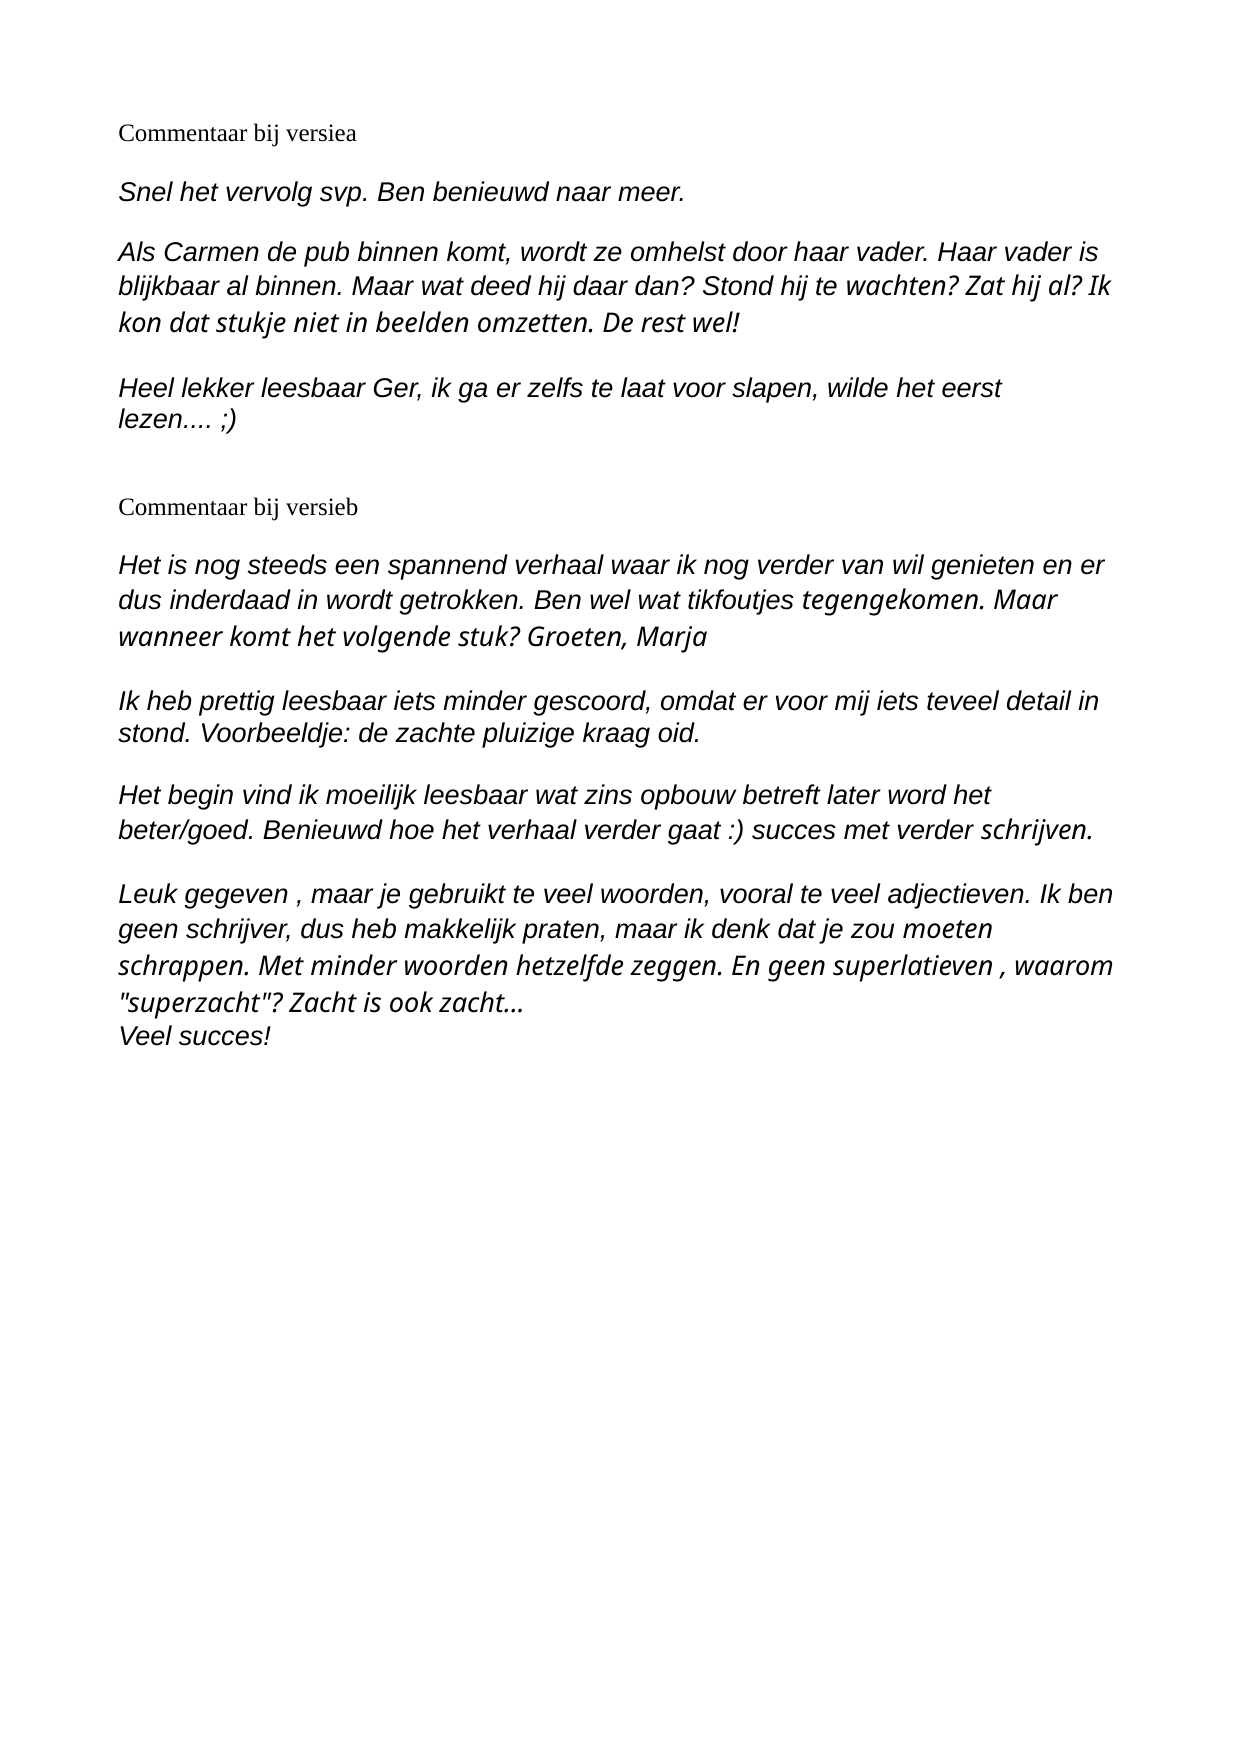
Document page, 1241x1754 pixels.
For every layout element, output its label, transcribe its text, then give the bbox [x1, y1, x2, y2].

text Commentaar bij versieb [118, 492, 1122, 521]
text Veel succes! [118, 1020, 1122, 1051]
text Ik heb prettig leesbaar iets minder gescoord, omdat er voor mij iets teveel detail in stond. Voorbeeldje: de zachte pluizige kraag oid. [118, 685, 1122, 748]
text Heel lekker leesbaar Ger, ik ga er zelfs te laat voor slapen, wilde het eerst lezen.... ;) [118, 372, 1122, 434]
text Het begin vind ik moeilijk leesbaar wat zins opbouw betreft later word het beter/goed. Benieuwd hoe het verhaal verder gaat :) succes met verder schrijven. [118, 779, 1122, 847]
text Snel het vervolg svp. Ben benieuwd naar meer. [118, 176, 1122, 207]
text Leuk gegeven , maar je gebruikt te veel woorden, vooral te veel adjectieven. Ik ben geen schrijver, dus heb makkelijk praten, maar ik denk dat je zou moeten schrappen. Met minder woorden hetzelfde zeggen. En geen superlatieven , waarom "superzacht"? Zacht is ook zacht... [118, 878, 1122, 1020]
text Commentaar bij versiea [118, 118, 1122, 147]
text Als Carmen de pub binnen komt, wordt ze omhelst door haar vader. Haar vader is blijkbaar al binnen. Maar wat deed hij daar dan? Stond hij te wachten? Zat hij al? Ik kon dat stukje niet in beelden omzetten. De rest wel! [118, 236, 1122, 341]
text Het is nog steeds een spannend verhaal waar ik nog verder van wil genieten en er dus inderdaad in wordt getrokken. Ben wel wat tikfoutjes tegengekomen. Maar wanneer komt het volgende stuk? Groeten, Marja [118, 549, 1122, 654]
